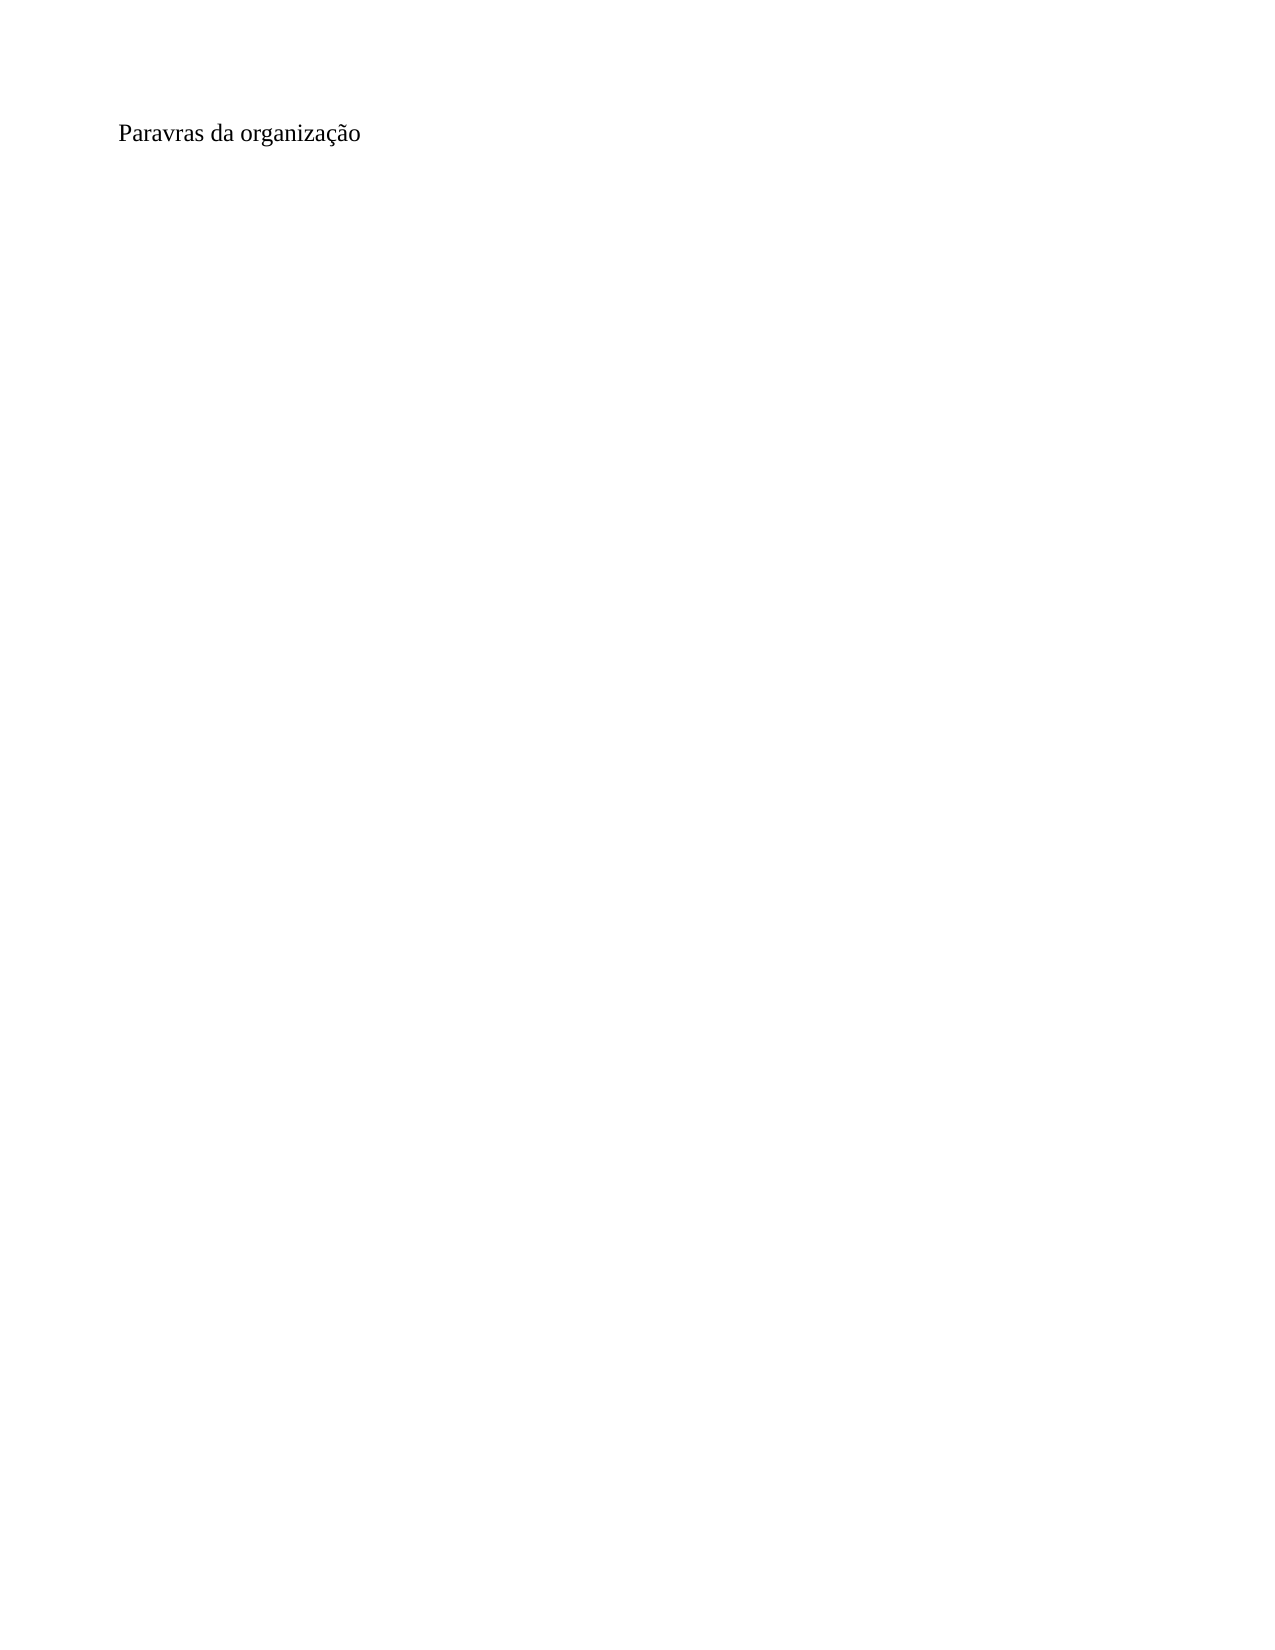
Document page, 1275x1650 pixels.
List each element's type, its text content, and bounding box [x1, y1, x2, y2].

text Paravras da organização [118, 118, 1157, 147]
